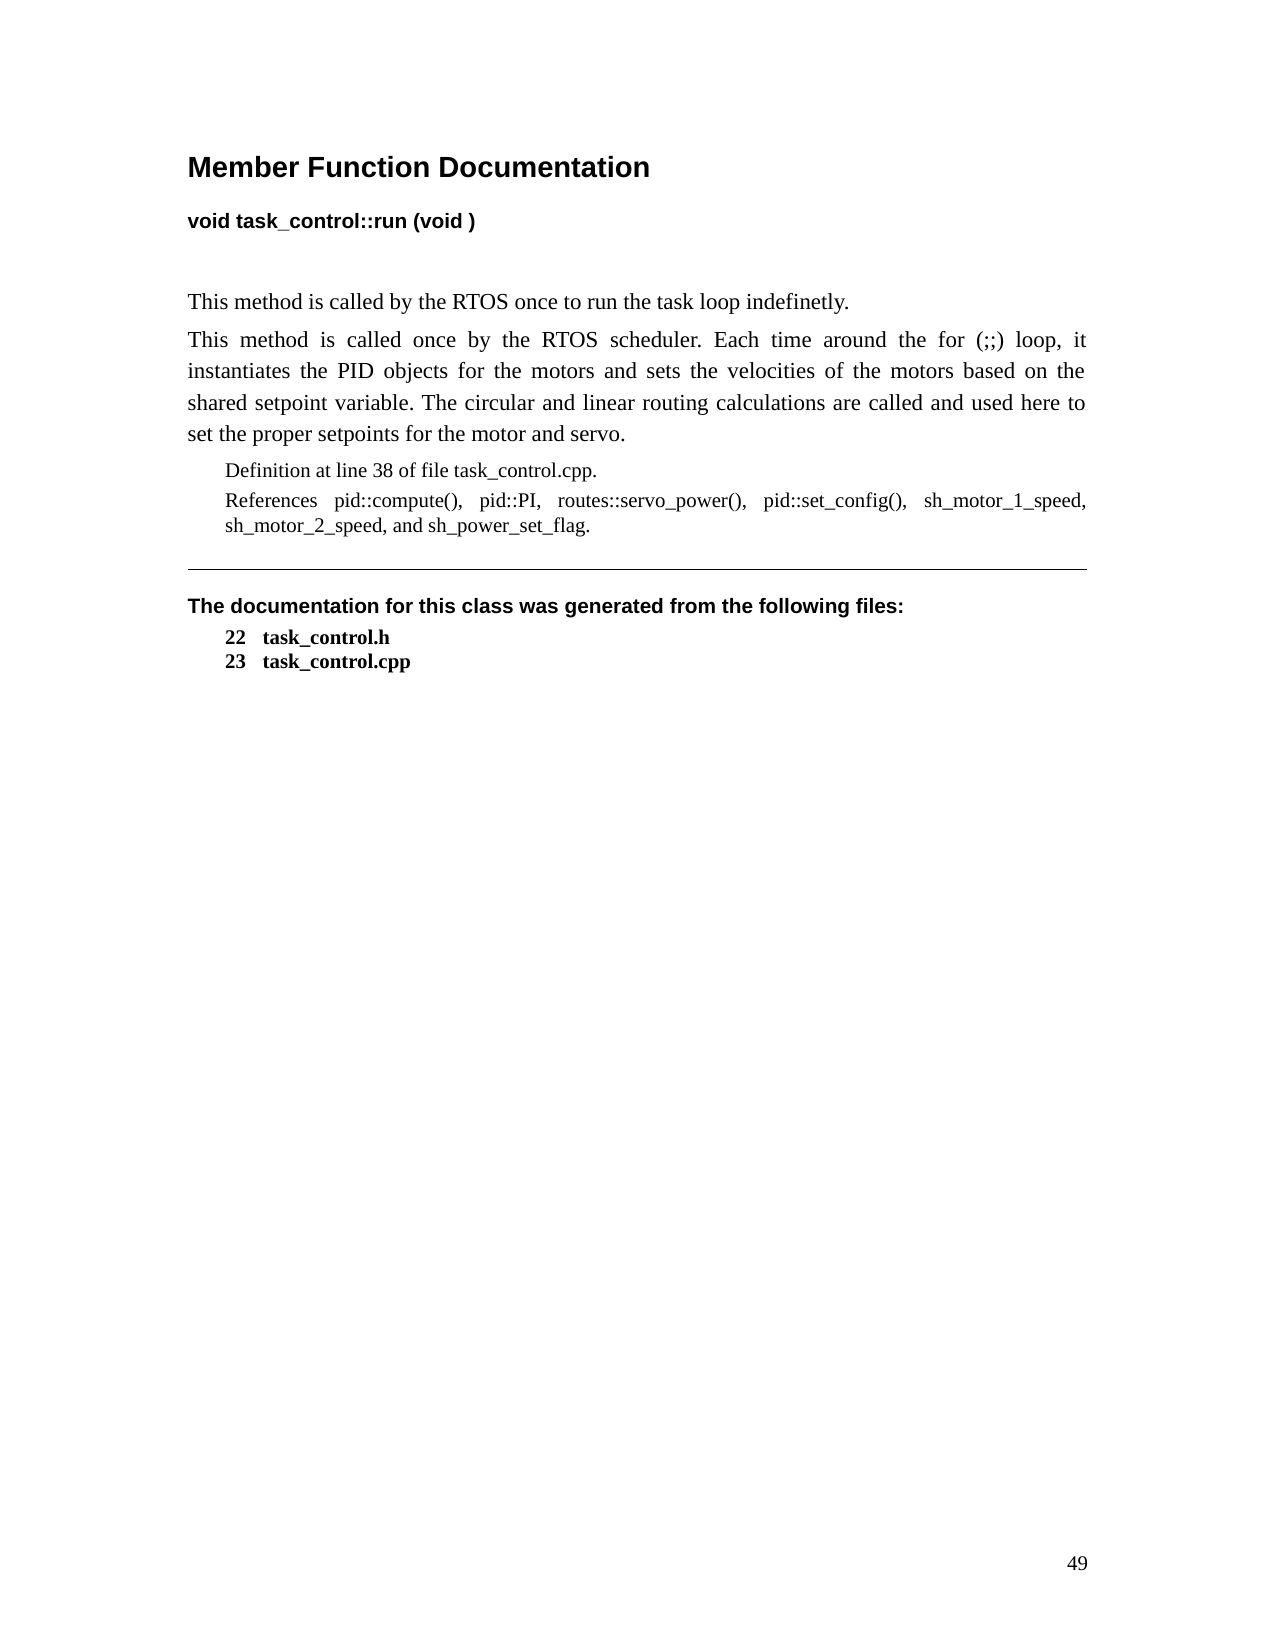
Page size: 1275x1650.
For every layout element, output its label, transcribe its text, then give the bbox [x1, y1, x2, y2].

list Definition at line 38 of file task_control.cpp. [225, 458, 1087, 482]
text This method is called by the RTOS once to run the task loop indefinetly. [187, 288, 1087, 314]
subtitle The documentation for this class was generated from the following files: [187, 594, 1087, 618]
list task_control.h [225, 624, 1087, 649]
subtitle Member Function Documentation [187, 150, 1087, 183]
subtitle void task_control::run (void ) [187, 208, 1087, 232]
list task_control.cpp [225, 649, 1087, 673]
list References pid::compute(), pid::PI, routes::servo_power(), pid::set_config(), sh_motor_1_speed, sh_motor_2_speed, and sh_power_set_flag. [225, 488, 1087, 537]
text This method is called once by the RTOS scheduler. Each time around the for (;;) loop, it instantiates the PID objects for the motors and sets the velocities of the motors based on the shared setpoint variable. The circular and linear routing calculations are called and used here to set the proper setpoints for the motor and servo. [187, 326, 1087, 447]
